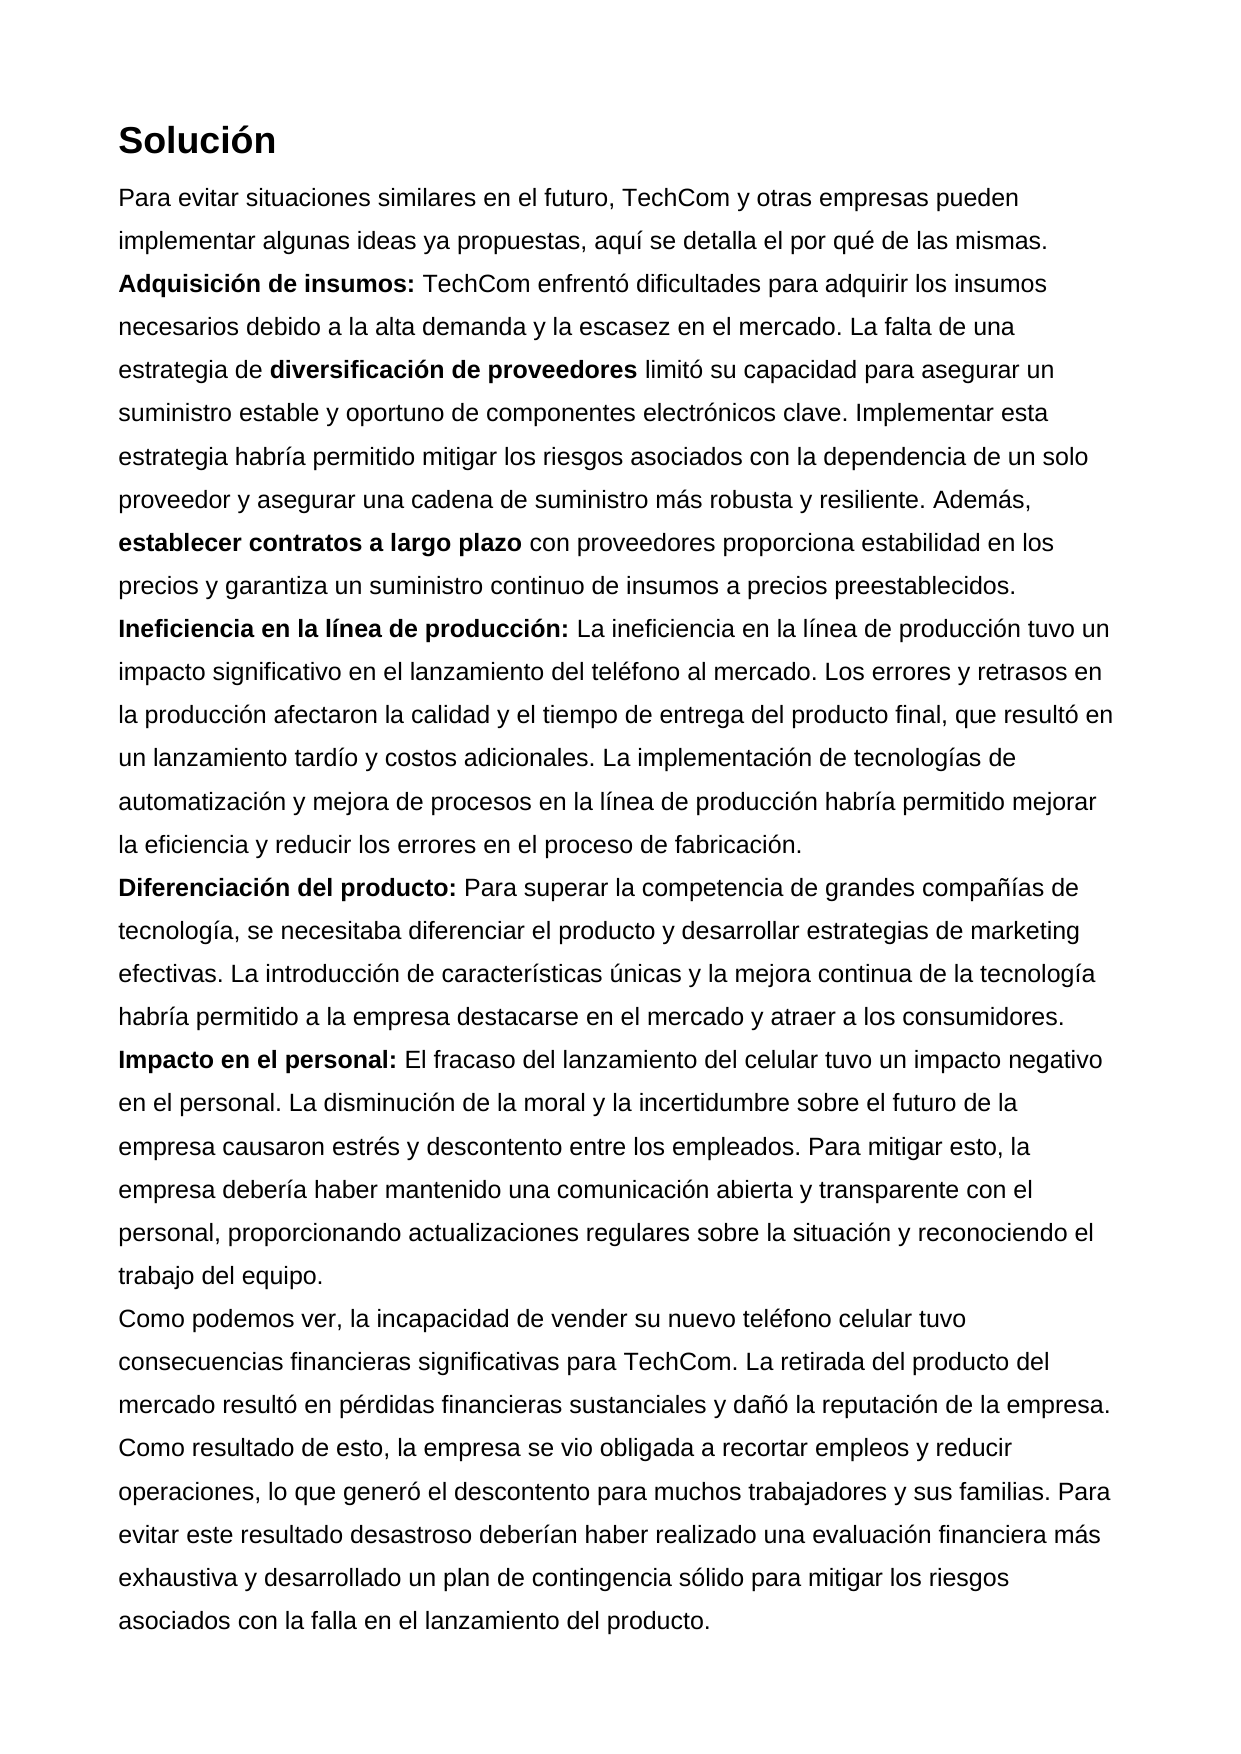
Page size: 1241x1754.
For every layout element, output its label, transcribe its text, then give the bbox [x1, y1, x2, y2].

text Impacto en el personal: El fracaso del lanzamiento del celular tuvo un impacto negativo en el personal. La disminución de la moral y la incertidumbre sobre el futuro de la empresa causaron estrés y descontento entre los empleados. Para mitigar esto, la empresa debería haber mantenido una comunicación abierta y transparente con el personal, proporcionando actualizaciones regulares sobre la situación y reconociendo el trabajo del equipo. [118, 1045, 1122, 1289]
text Ineficiencia en la línea de producción: La ineficiencia en la línea de producción tuvo un impacto significativo en el lanzamiento del teléfono al mercado. Los errores y retrasos en la producción afectaron la calidad y el tiempo de entrega del producto final, que resultó en un lanzamiento tardío y costos adicionales. La implementación de tecnologías de automatización y mejora de procesos en la línea de producción habría permitido mejorar la eficiencia y reducir los errores en el proceso de fabricación. [118, 614, 1122, 858]
text Para evitar situaciones similares en el futuro, TechCom y otras empresas pueden implementar algunas ideas ya propuestas, aquí se detalla el por qué de las mismas. [118, 183, 1122, 254]
text Diferenciación del producto: Para superar la competencia de grandes compañías de tecnología, se necesitaba diferenciar el producto y desarrollar estrategias de marketing efectivas. La introducción de características únicas y la mejora continua de la tecnología habría permitido a la empresa destacarse en el mercado y atraer a los consumidores. [118, 873, 1122, 1031]
text Adquisición de insumos: TechCom enfrentó dificultades para adquirir los insumos necesarios debido a la alta demanda y la escasez en el mercado. La falta de una estrategia de diversificación de proveedores limitó su capacidad para asegurar un suministro estable y oportuno de componentes electrónicos clave. Implementar esta estrategia habría permitido mitigar los riesgos asociados con la dependencia de un solo proveedor y asegurar una cadena de suministro más robusta y resiliente. Además, establecer contratos a largo plazo con proveedores proporciona estabilidad en los precios y garantiza un suministro continuo de insumos a precios preestablecidos. [118, 269, 1122, 599]
text Solución [118, 118, 1122, 161]
text Como podemos ver, la incapacidad de vender su nuevo teléfono celular tuvo consecuencias financieras significativas para TechCom. La retirada del producto del mercado resultó en pérdidas financieras sustanciales y dañó la reputación de la empresa. Como resultado de esto, la empresa se vio obligada a recortar empleos y reducir operaciones, lo que generó el descontento para muchos trabajadores y sus familias. Para evitar este resultado desastroso deberían haber realizado una evaluación financiera más exhaustiva y desarrollado un plan de contingencia sólido para mitigar los riesgos asociados con la falla en el lanzamiento del producto. [118, 1304, 1122, 1634]
